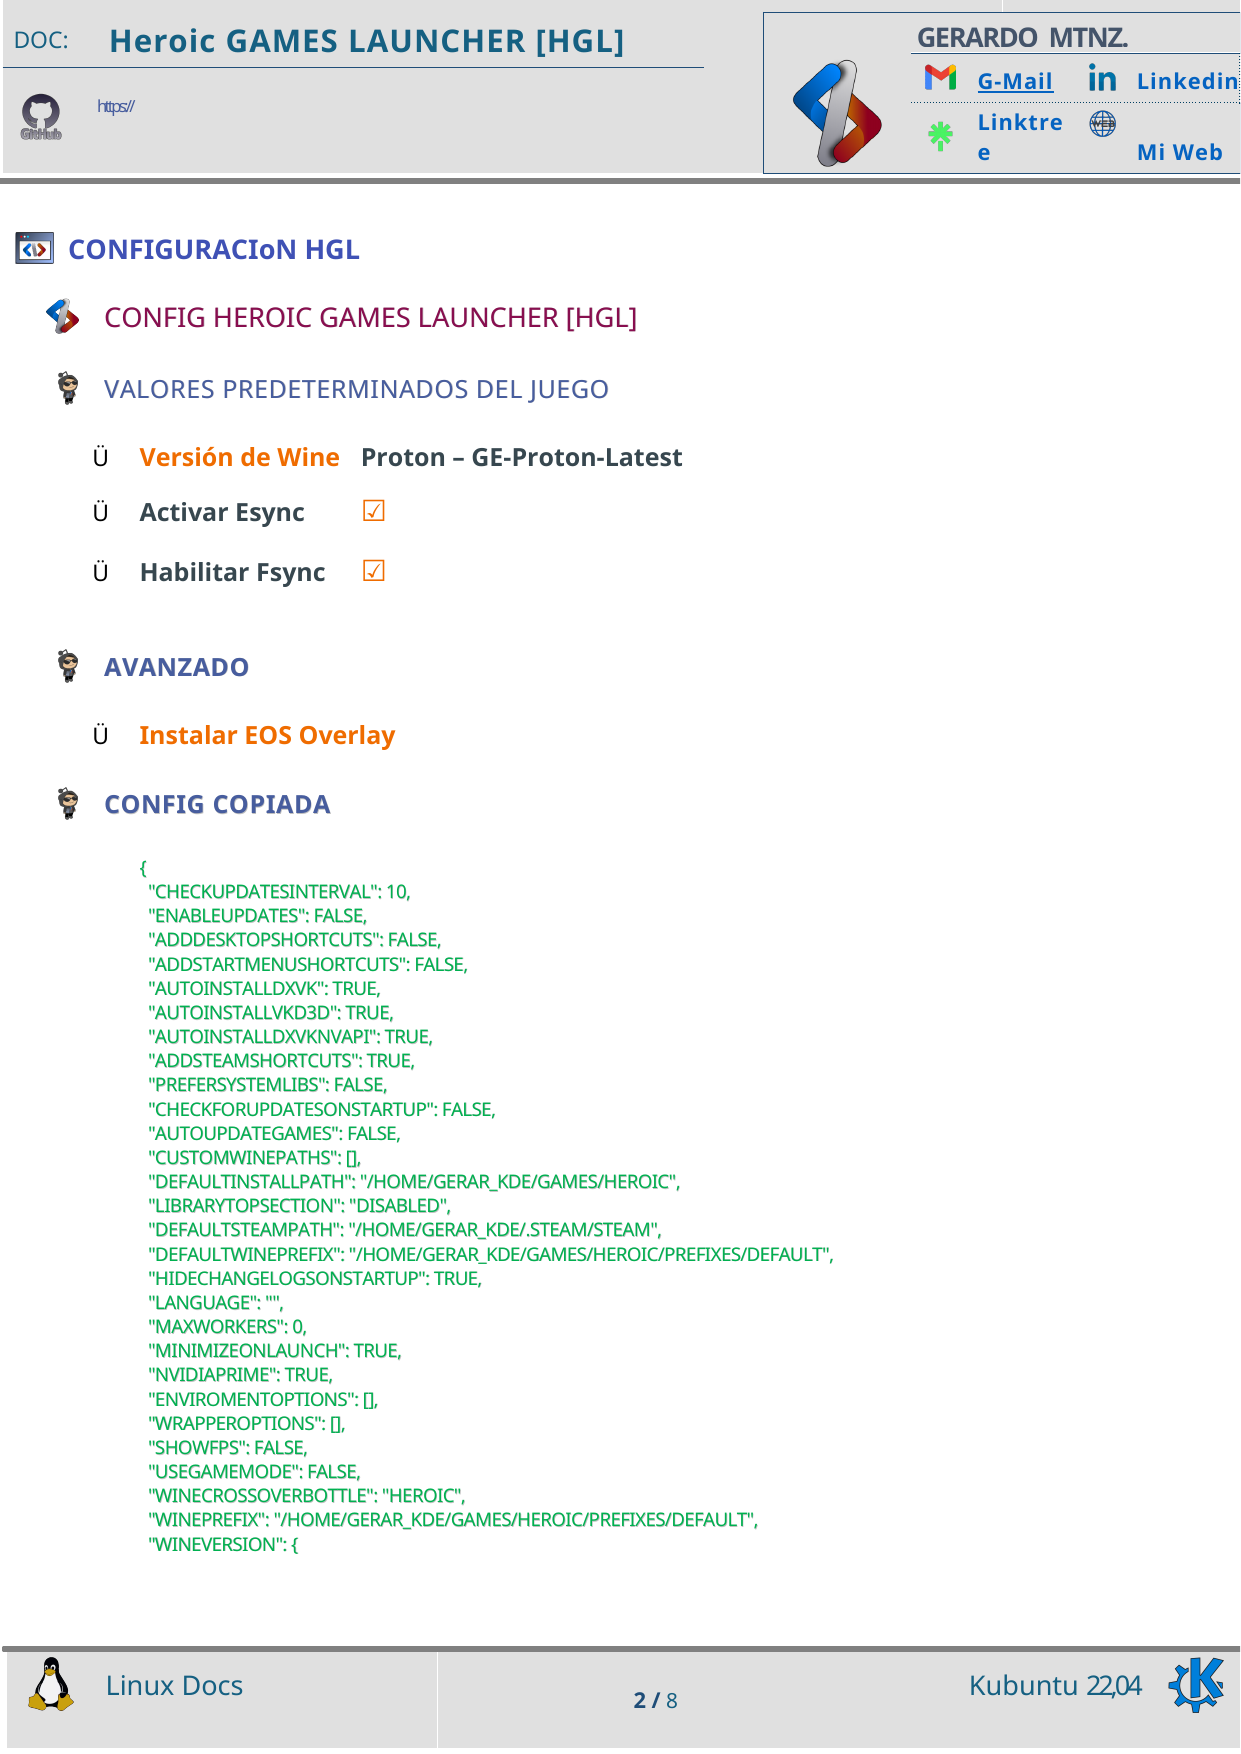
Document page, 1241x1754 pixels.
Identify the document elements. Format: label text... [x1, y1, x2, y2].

list "customWinePaths": [], [138, 1145, 1172, 1169]
picture [925, 121, 956, 152]
picture [51, 649, 85, 683]
subtitle config Heroic GAMES LAUNCHER [HGL] [45, 297, 1172, 335]
picture [1086, 61, 1119, 94]
list "checkUpdatesInterval": 10, [138, 879, 1172, 903]
list "defaultInstallPath": "/home/gerar_kde/Games/Heroic", [138, 1169, 1172, 1193]
list aVAnzado [85, 649, 1172, 683]
list "defaultWinePrefix": "/home/gerar_kde/Games/Heroic/Prefixes/default", [138, 1242, 1172, 1266]
subtitle CONFIGURACIoN HGL [15, 230, 1172, 267]
list "minimizeOnLaunch": true, [138, 1338, 1172, 1362]
list "defaultSteamPath": "/home/gerar_kde/.steam/steam", [138, 1217, 1172, 1242]
list "winePrefix": "/home/gerar_kde/Games/Heroic/Prefixes/default", [138, 1507, 1172, 1532]
picture [20, 1655, 80, 1715]
list "enableUpdates": false, [138, 903, 1172, 927]
list "enviromentOptions": [], [138, 1387, 1172, 1411]
list "addStartMenuShortcuts": false, [138, 952, 1172, 976]
list "wrapperOptions": [], [138, 1411, 1172, 1435]
list Versión de Wine Proton – GE-Proton-Latest [92, 440, 1172, 474]
picture [12, 89, 70, 144]
list Instalar EOS Overlay [92, 718, 1172, 752]
list "useGameMode": false, [138, 1459, 1172, 1483]
list "addSteamShortcuts": true, [138, 1048, 1172, 1072]
list "libraryTopSection": "disabled", [138, 1193, 1172, 1217]
list "autoUpdateGames": false, [138, 1121, 1172, 1145]
list "hideChangelogsOnStartup": true, [138, 1266, 1172, 1290]
list "language": "", [138, 1290, 1172, 1314]
picture [783, 53, 891, 167]
picture [1166, 1655, 1226, 1715]
picture [51, 371, 85, 405]
list "nvidiaPrime": true, [138, 1362, 1172, 1387]
list "maxWorkers": 0, [138, 1314, 1172, 1338]
list "addDesktopShortcuts": false, [138, 927, 1172, 952]
list "autoInstallDxvk": true, [138, 976, 1172, 1000]
list Activar Esync ☑ [92, 491, 1172, 530]
list "wineCrossoverBottle": "Heroic", [138, 1483, 1172, 1507]
picture [1086, 107, 1119, 140]
picture [46, 298, 79, 334]
picture [15, 232, 54, 264]
list VALORES PREDETERMINADOS DEL JUEGO [51, 371, 1172, 406]
picture [51, 787, 85, 820]
list Habilitar Fsync ☑ [92, 550, 1172, 590]
list "autoInstallVkd3d": true, [138, 1000, 1172, 1024]
list { [138, 855, 1172, 879]
list "wineVersion": { [138, 1532, 1172, 1556]
picture [924, 61, 957, 94]
list "showFps": false, [138, 1435, 1172, 1459]
list Config Copiada [51, 786, 1172, 821]
list "checkForUpdatesOnStartup": false, [138, 1097, 1172, 1121]
list "preferSystemLibs": false, [138, 1072, 1172, 1097]
list "autoInstallDxvkNvapi": true, [138, 1024, 1172, 1048]
